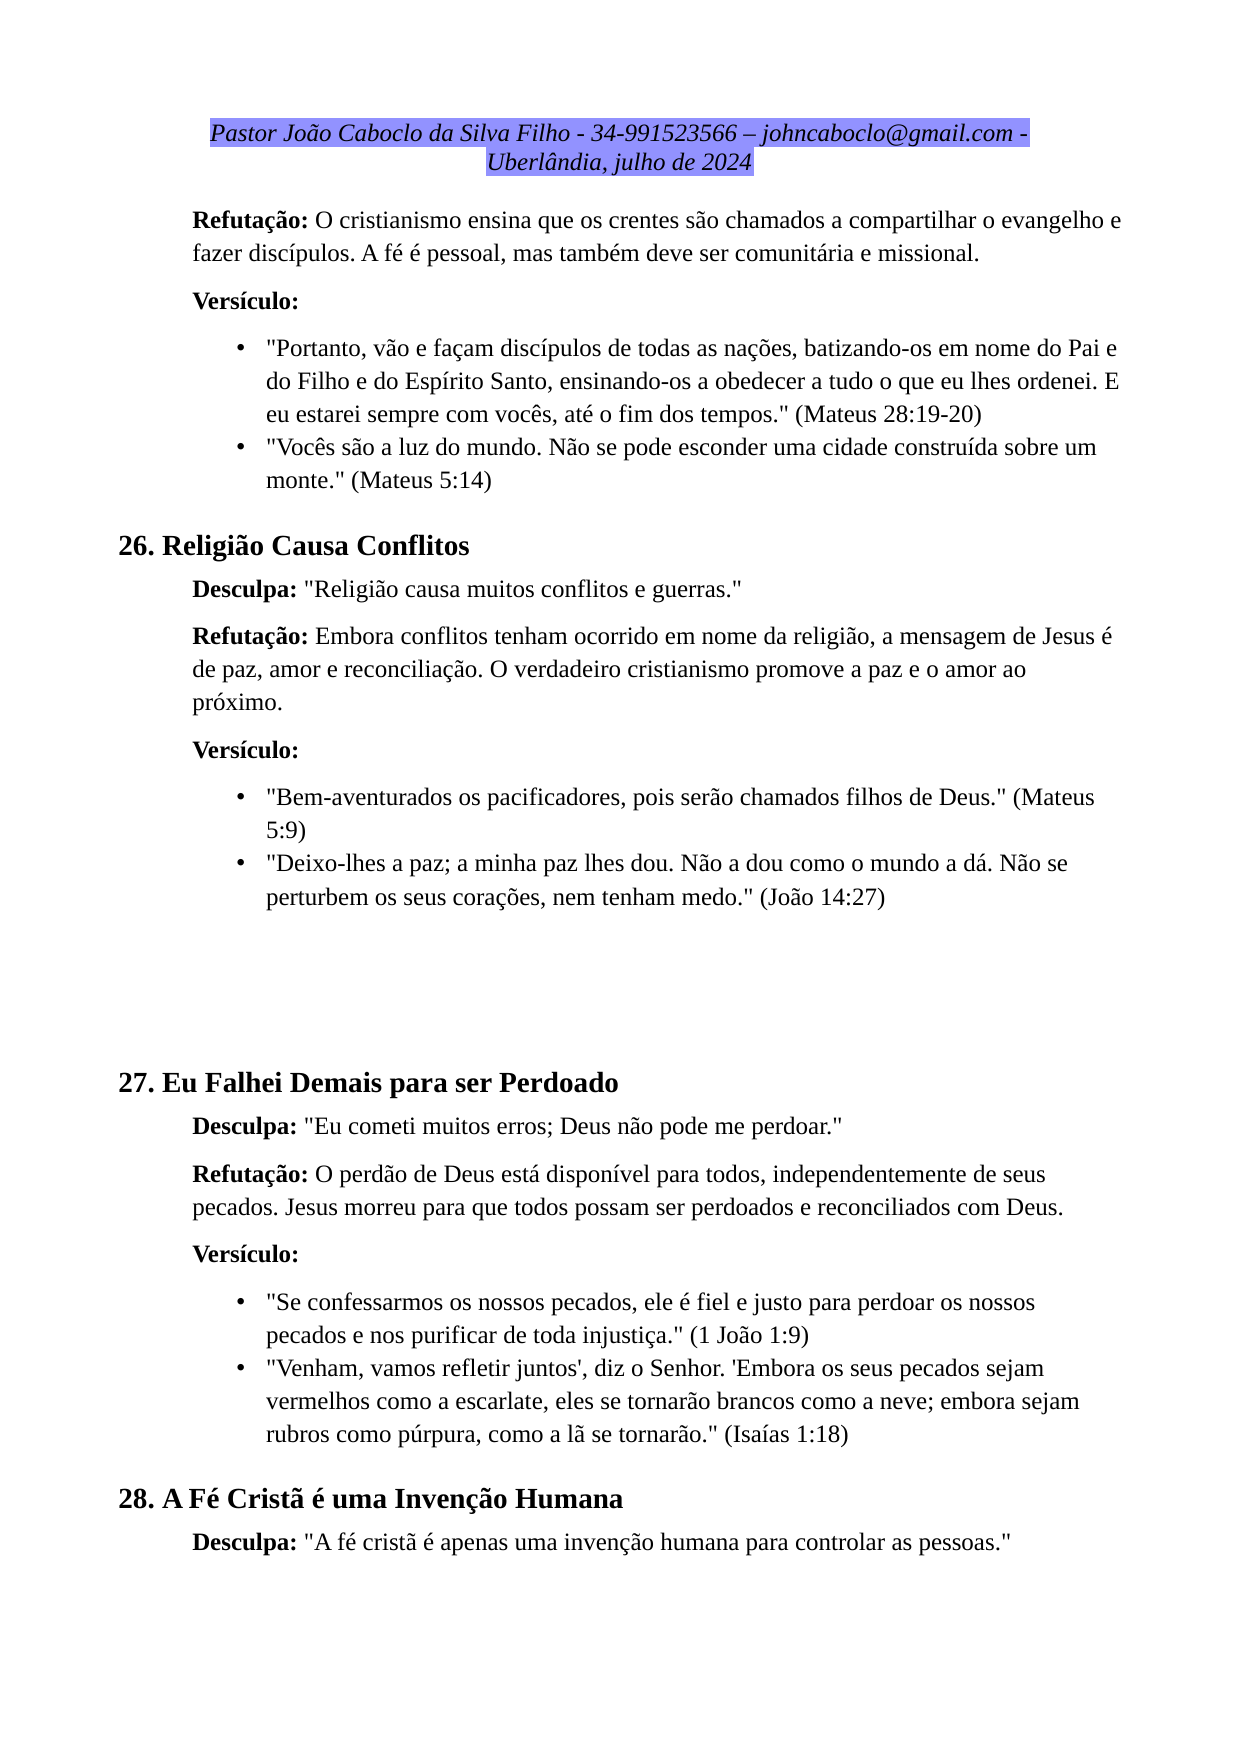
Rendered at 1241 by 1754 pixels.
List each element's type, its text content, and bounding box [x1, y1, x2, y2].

subtitle 26. Religião Causa Conflitos [118, 528, 1122, 561]
text Desculpa: "Religião causa muitos conflitos e guerras." [192, 574, 1122, 602]
subtitle 27. Eu Falhei Demais para ser Perdoado [118, 1065, 1122, 1098]
list "Bem-aventurados os pacificadores, pois serão chamados filhos de Deus." (Mateus 5:9) [236, 782, 1122, 844]
text Versículo: [192, 1239, 1122, 1268]
text Refutação: Embora conflitos tenham ocorrido em nome da religião, a mensagem de Jesus é de paz, amor e reconciliação. O verdadeiro cristianismo promove a paz e o amor ao próximo. [192, 621, 1122, 716]
text Refutação: O perdão de Deus está disponível para todos, independentemente de seus pecados. Jesus morreu para que todos possam ser perdoados e reconciliados com Deus. [192, 1159, 1122, 1220]
text Versículo: [192, 735, 1122, 764]
list "Deixo-lhes a paz; a minha paz lhes dou. Não a dou como o mundo a dá. Não se perturbem os seus corações, nem tenham medo." (João 14:27) [236, 848, 1122, 910]
text Refutação: O cristianismo ensina que os crentes são chamados a compartilhar o evangelho e fazer discípulos. A fé é pessoal, mas também deve ser comunitária e missional. [192, 205, 1122, 267]
text Desculpa: "A fé cristã é apenas uma invenção humana para controlar as pessoas." [192, 1527, 1122, 1556]
text Desculpa: "Eu cometi muitos erros; Deus não pode me perdoar." [192, 1111, 1122, 1140]
subtitle 28. A Fé Cristã é uma Invenção Humana [118, 1481, 1122, 1515]
text Versículo: [192, 286, 1122, 314]
list "Venham, vamos refletir juntos', diz o Senhor. 'Embora os seus pecados sejam vermelhos como a escarlate, eles se tornarão brancos como a neve; embora sejam rubros como púrpura, como a lã se tornarão." (Isaías 1:18) [236, 1353, 1122, 1448]
list "Se confessarmos os nossos pecados, ele é fiel e justo para perdoar os nossos pecados e nos purificar de toda injustiça." (1 João 1:9) [236, 1287, 1122, 1349]
list "Portanto, vão e façam discípulos de todas as nações, batizando-os em nome do Pai e do Filho e do Espírito Santo, ensinando-os a obedecer a tudo o que eu lhes ordenei. E eu estarei sempre com vocês, até o fim dos tempos." (Mateus 28:19-20) [236, 333, 1122, 428]
list "Vocês são a luz do mundo. Não se pode esconder uma cidade construída sobre um monte." (Mateus 5:14) [236, 432, 1122, 494]
